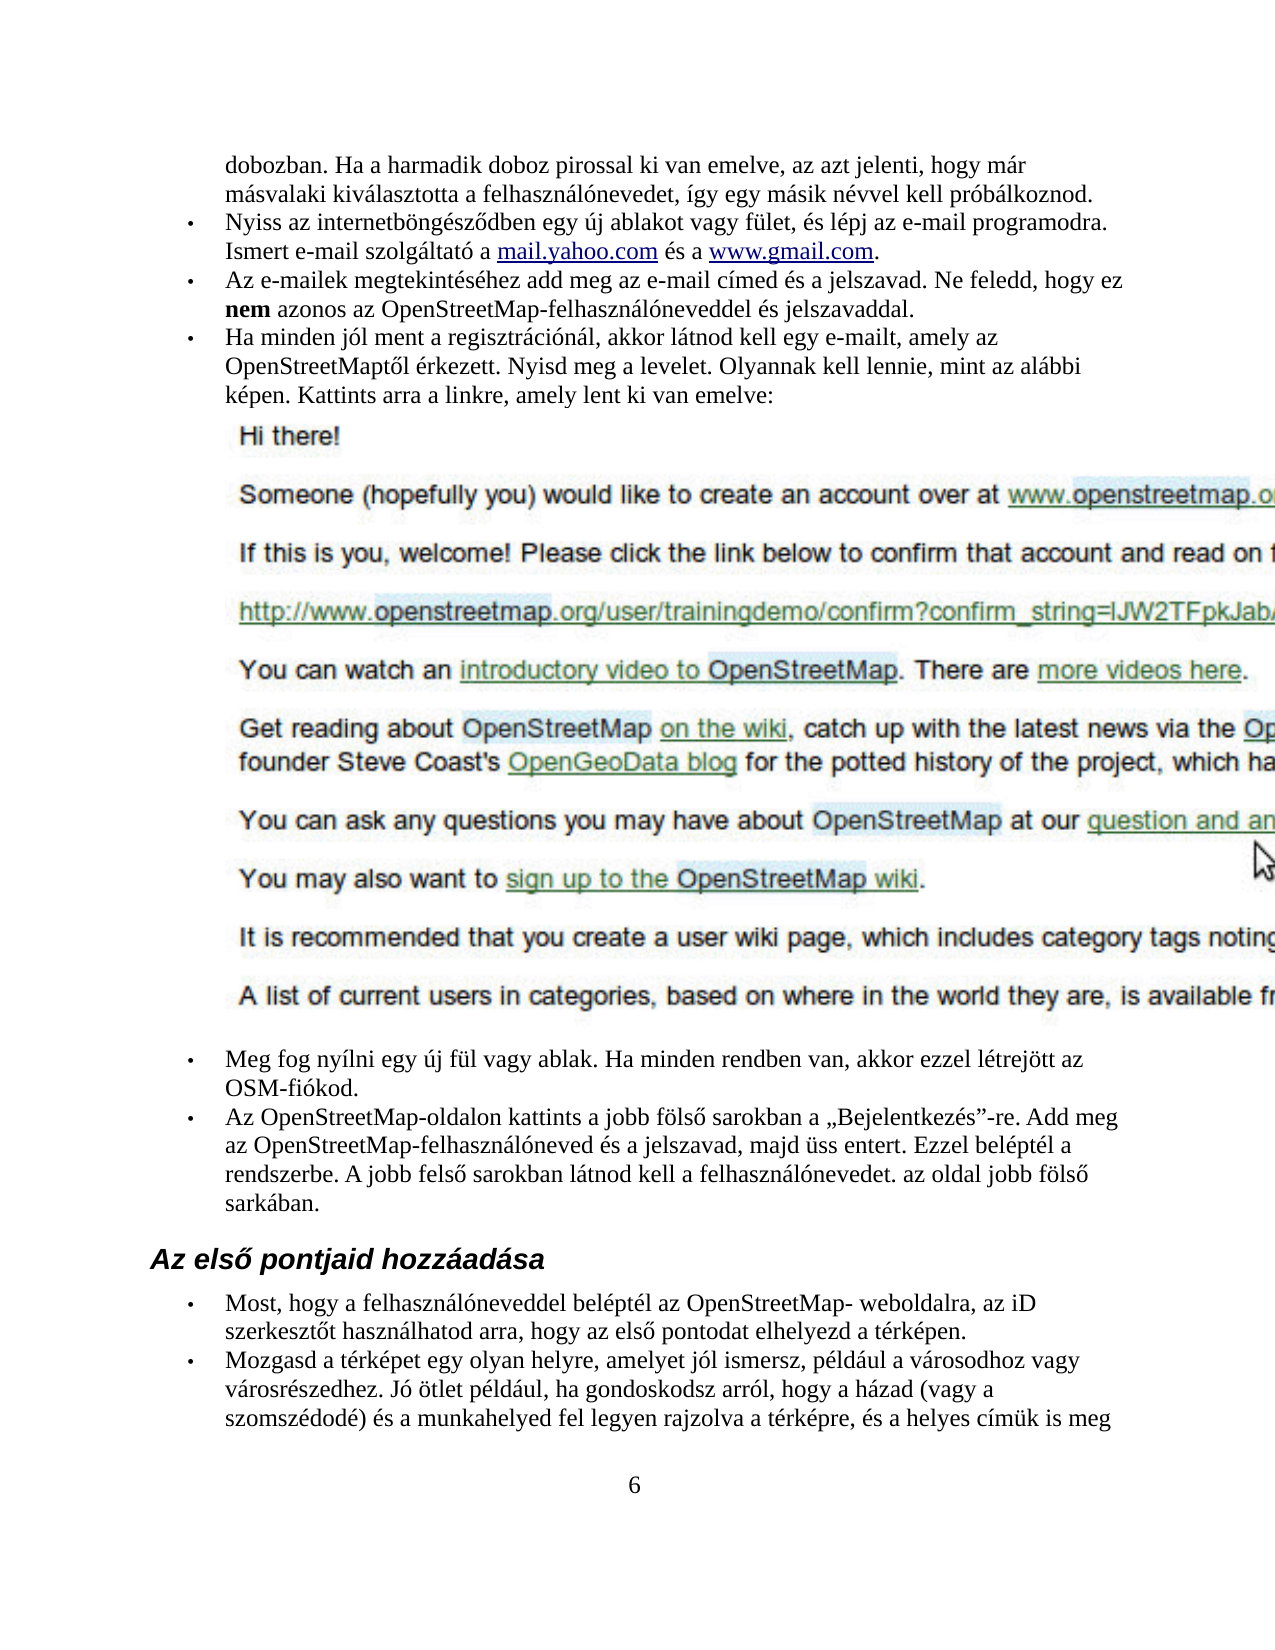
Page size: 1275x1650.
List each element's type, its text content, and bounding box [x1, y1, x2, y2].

picture [225, 408, 1275, 1045]
list Most, hogy a felhasználóneveddel beléptél az OpenStreetMap- weboldalra, az iD szerkesztőt használhatod arra, hogy az első pontodat elhelyezd a térképen. [187, 1288, 1125, 1345]
list Az e-mailek megtekintéséhez add meg az e-mail címed és a jelszavad. Ne feledd, hogy ez nem azonos az OpenStreetMap-felhasználóneveddel és jelszavaddal. [187, 265, 1125, 322]
list Mozgasd a térképet egy olyan helyre, amelyet jól ismersz, például a városodhoz vagy városrészedhez. Jó ötlet például, ha gondoskodsz arról, hogy a házad (vagy a szomszédodé) és a munkahelyed fel legyen rajzolva a térképre, és a helyes címük is meg [187, 1345, 1125, 1431]
subtitle Az első pontjaid hozzáadása [150, 1242, 1125, 1275]
list dobozban. Ha a harmadik doboz pirossal ki van emelve, az azt jelenti, hogy már másvalaki kiválasztotta a felhasználónevedet, így egy másik névvel kell próbálkoznod. [187, 150, 1125, 207]
list Nyiss az internetböngésződben egy új ablakot vagy fület, és lépj az e-mail programodra. Ismert e-mail szolgáltató a mail.yahoo.com és a www.gmail.com. [187, 207, 1125, 265]
list Meg fog nyílni egy új fül vagy ablak. Ha minden rendben van, akkor ezzel létrejött az OSM-fiókod. [187, 1044, 1125, 1102]
list Ha minden jól ment a regisztrációnál, akkor látnod kell egy e-mailt, amely az OpenStreetMaptől érkezett. Nyisd meg a levelet. Olyannak kell lennie, mint az alábbi képen. Kattints arra a linkre, amely lent ki van emelve: [187, 322, 1125, 409]
list Az OpenStreetMap-oldalon kattints a jobb fölső sarokban a „Bejelentkezés”-re. Add meg az OpenStreetMap-felhasználóneved és a jelszavad, majd üss entert. Ezzel beléptél a rendszerbe. A jobb felső sarokban látnod kell a felhasználónevedet. az oldal jobb fölső sarkában. [187, 1102, 1125, 1217]
